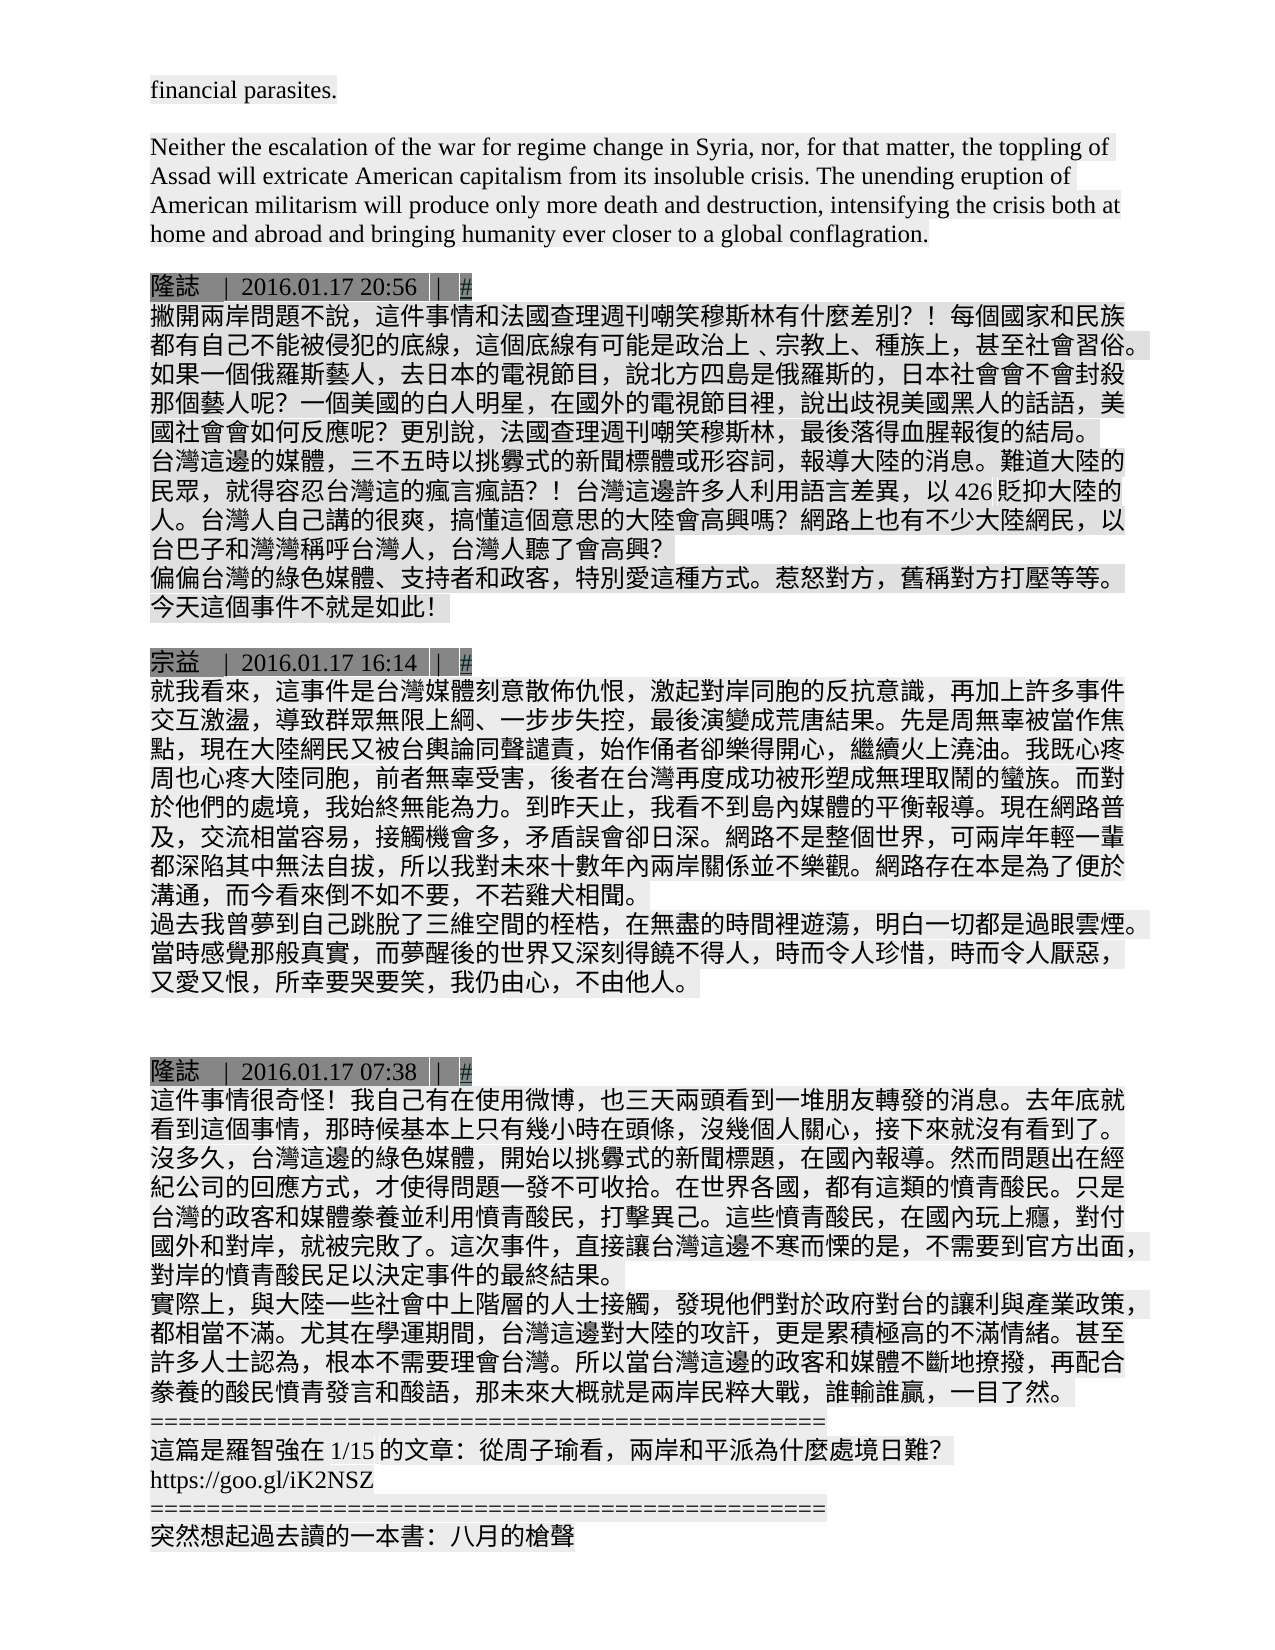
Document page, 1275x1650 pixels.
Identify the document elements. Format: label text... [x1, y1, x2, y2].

text 就我看來，這事件是台灣媒體刻意散佈仇恨，激起對岸同胞的反抗意識，再加上許多事件交互激盪，導致群眾無限上綱、一步步失控，最後演變成荒唐結果。先是周無辜被當作焦點，現在大陸網民又被台輿論同聲譴責，始作俑者卻樂得開心，繼續火上澆油。我既心疼周也心疼大陸同胞，前者無辜受害，後者在台灣再度成功被形塑成無理取鬧的蠻族。而對於他們的處境，我始終無能為力。到昨天止，我看不到島內媒體的平衡報導。現在網路普及，交流相當容易，接觸機會多，矛盾誤會卻日深。網路不是整個世界，可兩岸年輕一輩都深陷其中無法自拔，所以我對未來十數年內兩岸關係並不樂觀。網路存在本是為了便於溝通，而今看來倒不如不要，不若雞犬相聞。 過去我曾夢到自己跳脫了三維空間的桎梏，在無盡的時間裡遊蕩，明白一切都是過眼雲煙。當時感覺那般真實，而夢醒後的世界又深刻得饒不得人，時而令人珍惜，時而令人厭惡，又愛又恨，所幸要哭要笑，我仍由心，不由他人。 [150, 677, 1125, 998]
text 隆誌 | 2016.01.17 07:38 | # [150, 1057, 1125, 1086]
text 宗益 | 2016.01.17 16:14 | # [150, 648, 1125, 677]
text 撇開兩岸問題不說，這件事情和法國查理週刊嘲笑穆斯林有什麼差別？！每個國家和民族都有自己不能被侵犯的底線，這個底線有可能是政治上﹑宗教上、種族上，甚至社會習俗。如果一個俄羅斯藝人，去日本的電視節目，說北方四島是俄羅斯的，日本社會會不會封殺那個藝人呢？一個美國的白人明星，在國外的電視節目裡，說出歧視美國黑人的話語，美國社會會如何反應呢？更別說，法國查理週刊嘲笑穆斯林，最後落得血腥報復的結局。 台灣這邊的媒體，三不五時以挑釁式的新聞標體或形容詞，報導大陸的消息。難道大陸的民眾，就得容忍台灣這的瘋言瘋語？！台灣這邊許多人利用語言差異，以426貶抑大陸的人。台灣人自己講的很爽，搞懂這個意思的大陸會高興嗎？網路上也有不少大陸網民，以台巴子和灣灣稱呼台灣人，台灣人聽了會高興？ 偏偏台灣的綠色媒體、支持者和政客，特別愛這種方式。惹怒對方，舊稱對方打壓等等。今天這個事件不就是如此！ [150, 302, 1125, 623]
text 隆誌 | 2016.01.17 20:56 | # [150, 272, 1125, 302]
text 這件事情很奇怪！我自己有在使用微博，也三天兩頭看到一堆朋友轉發的消息。去年底就看到這個事情，那時候基本上只有幾小時在頭條，沒幾個人關心，接下來就沒有看到了。沒多久，台灣這邊的綠色媒體，開始以挑釁式的新聞標題，在國內報導。然而問題出在經紀公司的回應方式，才使得問題一發不可收拾。在世界各國，都有這類的憤青酸民。只是台灣的政客和媒體豢養並利用憤青酸民，打擊異己。這些憤青酸民，在國內玩上癮，對付國外和對岸，就被完敗了。這次事件，直接讓台灣這邊不寒而慄的是，不需要到官方出面，對岸的憤青酸民足以決定事件的最終結果。 實際上，與大陸一些社會中上階層的人士接觸，發現他們對於政府對台的讓利與產業政策，都相當不滿。尤其在學運期間，台灣這邊對大陸的攻訐，更是累積極高的不滿情緒。甚至許多人士認為，根本不需要理會台灣。所以當台灣這邊的政客和媒體不斷地撩撥，再配合豢養的酸民憤青發言和酸語，那未來大概就是兩岸民粹大戰，誰輸誰贏，一目了然。 ================================================ 這篇是羅智強在1/15的文章：從周子瑜看，兩岸和平派為什麼處境日難？ https://goo.gl/iK2NSZ ================================================ 突然想起過去讀的一本書：八月的槍聲 解析第一次世界大戰的起因，與雙方的政治和戰略困境。讀完之後，因為一些很蠢的爭議，葬送上千萬人命。 看看這本書，想想現在。 [150, 1086, 1125, 1552]
